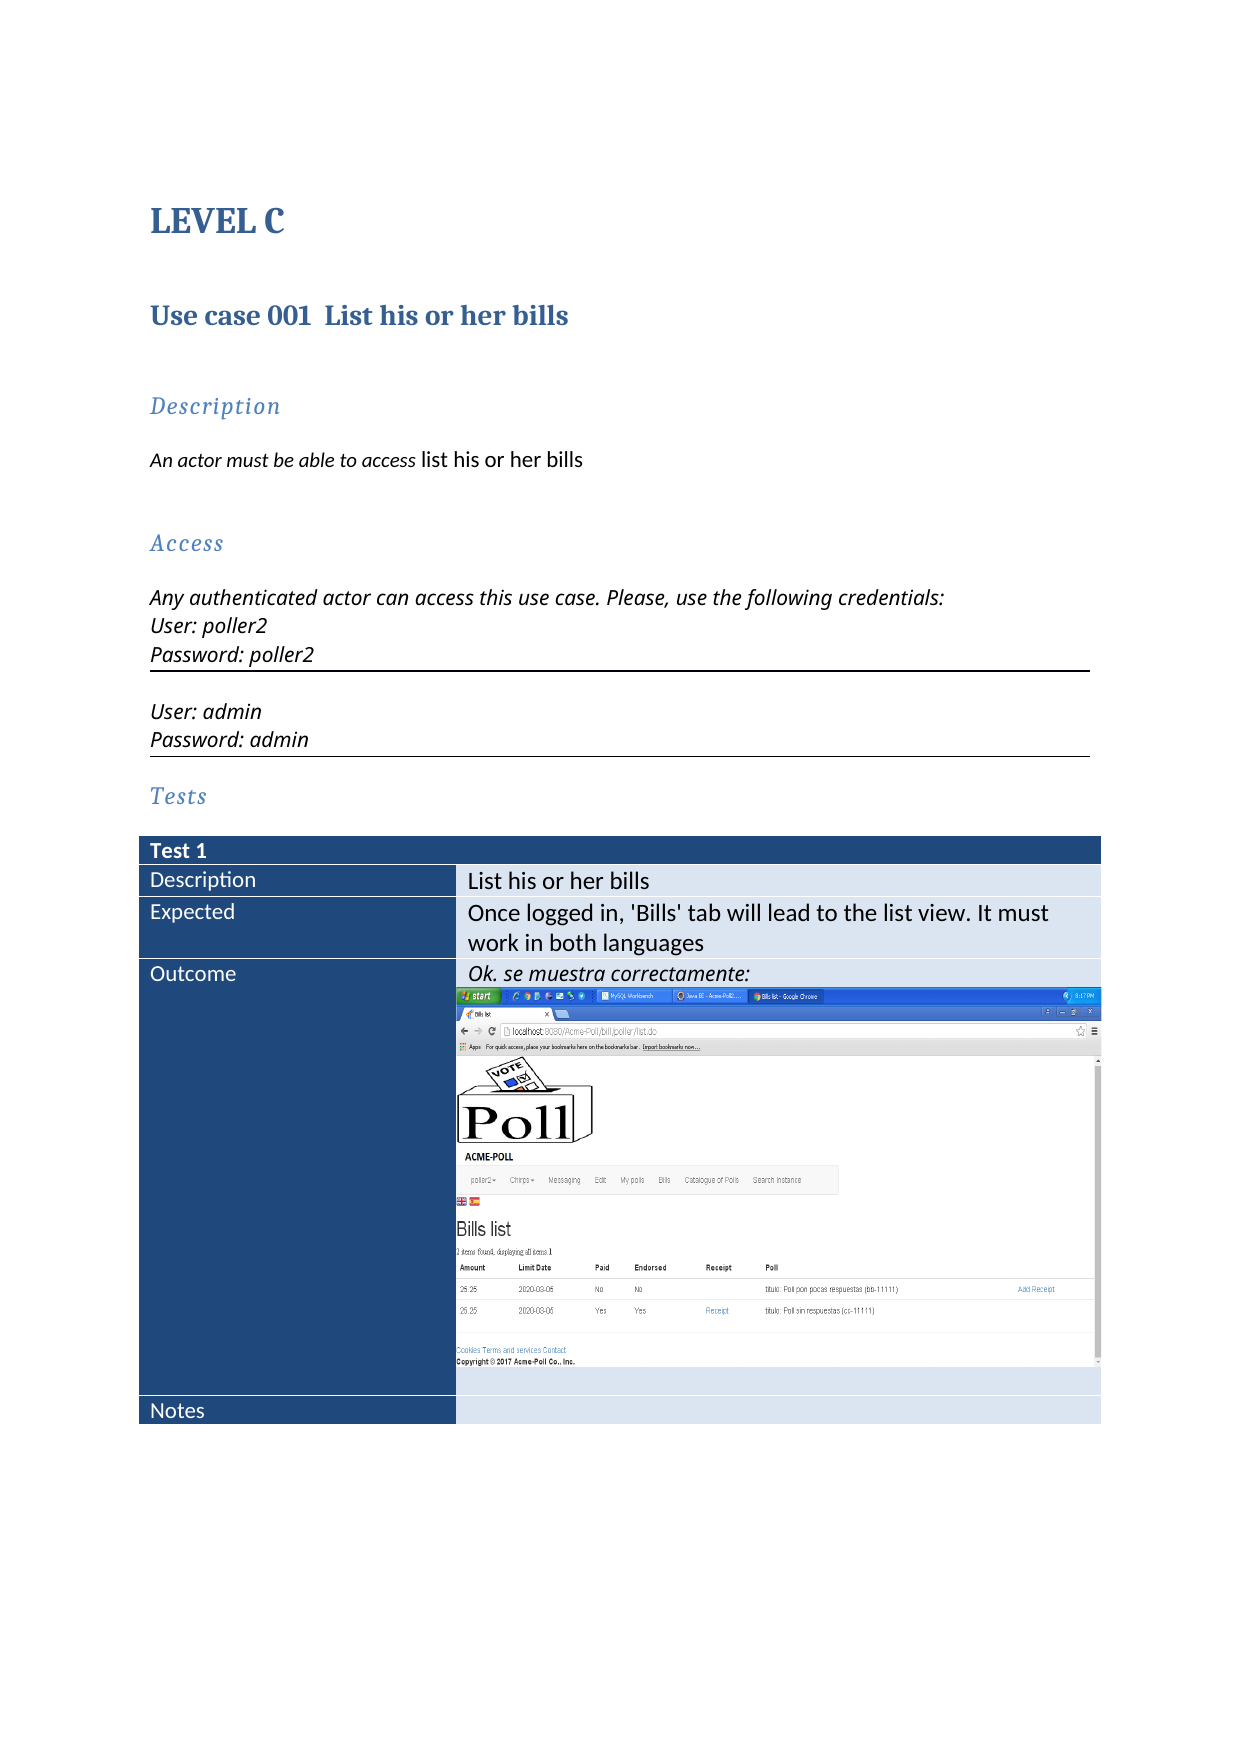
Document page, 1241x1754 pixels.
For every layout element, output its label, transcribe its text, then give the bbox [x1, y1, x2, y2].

table_cell [456, 1396, 1101, 1424]
subtitle LEVEL C [150, 200, 1090, 243]
table_cell Description [139, 865, 456, 896]
table_cell Expected [139, 897, 456, 958]
text User: poller2 [150, 611, 1090, 640]
text Password: poller2 [150, 640, 1090, 670]
table_cell [456, 1367, 1101, 1395]
table_header Test 1 [139, 836, 1101, 864]
subtitle Access [150, 529, 1090, 558]
subtitle Use case 001 List his or her bills [150, 299, 1090, 333]
table_cell Once logged in, 'Bills' tab will lead to the list view. It must work in both languages [456, 897, 1101, 958]
text Any authenticated actor can access this use case. Please, use the following credentials: [150, 583, 1090, 611]
subtitle Description [150, 392, 1090, 420]
picture [456, 987, 1102, 1367]
subtitle Tests [150, 782, 1090, 811]
table_cell Ok. se muestra correctamente: [456, 959, 1101, 987]
table_cell Outcome [139, 959, 456, 1395]
table_cell Notes [139, 1396, 456, 1424]
text An actor must be able to access list his or her bills [150, 445, 1090, 473]
text User: admin [150, 697, 1090, 725]
text Password: admin [150, 725, 1090, 756]
table_cell List his or her bills [456, 865, 1101, 896]
